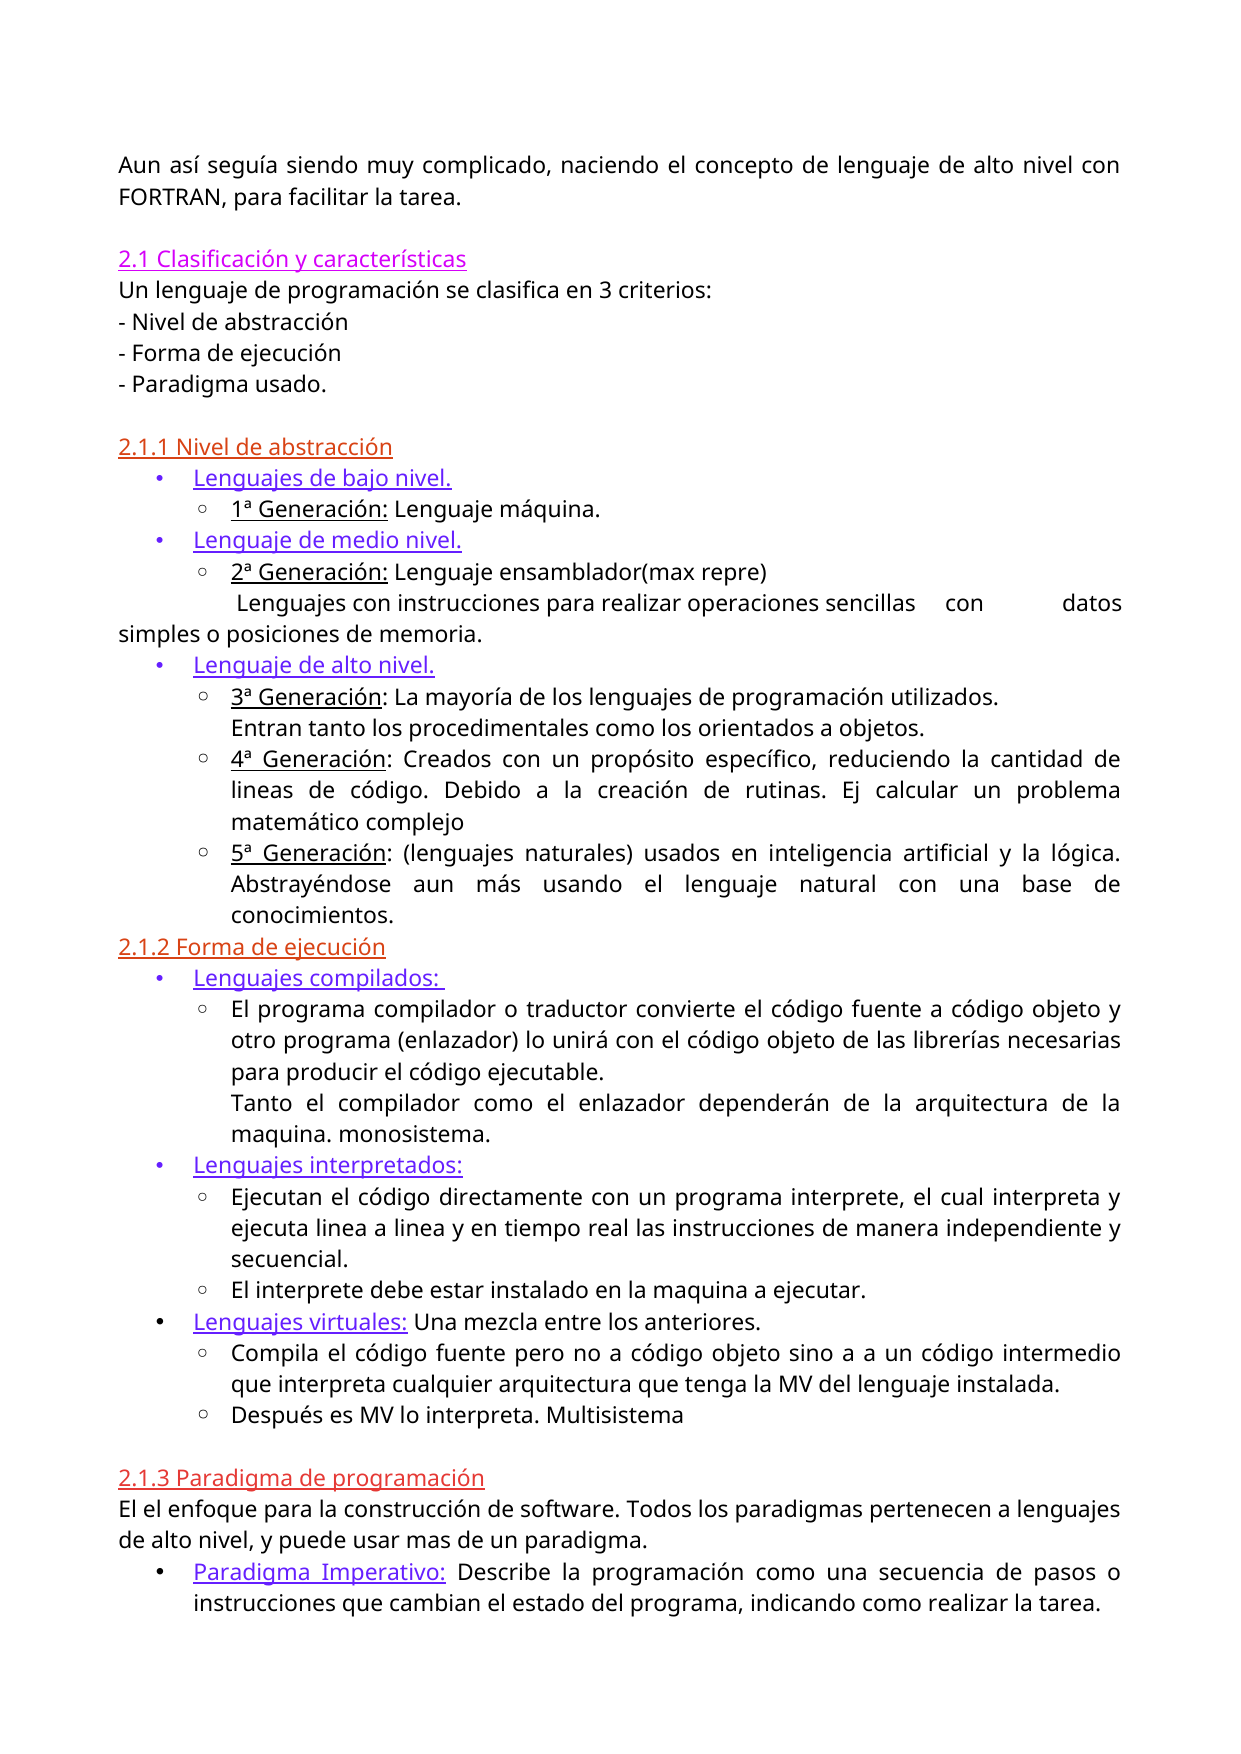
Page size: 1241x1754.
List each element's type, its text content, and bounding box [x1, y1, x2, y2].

list Lenguajes compilados: [156, 962, 1122, 993]
list Lenguajes virtuales: Una mezcla entre los anteriores. [156, 1306, 1122, 1337]
text Aun así seguía siendo muy complicado, naciendo el concepto de lenguaje de alto nivel con FORTRAN, para facilitar la tarea. [118, 149, 1122, 212]
text - Nivel de abstracción [118, 306, 1122, 337]
text 2.1.3 Paradigma de programación [118, 1462, 1122, 1493]
list Tanto el compilador como el enlazador dependerán de la arquitectura de la maquina. monosistema. [193, 1087, 1122, 1149]
text 2.1.2 Forma de ejecución [118, 931, 1122, 962]
text Lenguajes con instrucciones para realizar operaciones sencillas con datos simples o posiciones de memoria. [118, 587, 1122, 649]
list 3ª Generación: La mayoría de los lenguajes de programación utilizados. [193, 681, 1122, 712]
list Lenguajes de bajo nivel. [156, 462, 1122, 493]
text - Forma de ejecución [118, 337, 1122, 368]
list 5ª Generación: (lenguajes naturales) usados en inteligencia artificial y la lógica. Abstrayéndose aun más usando el lenguaje natural con una base de conocimientos. [193, 837, 1122, 931]
text Un lenguaje de programación se clasifica en 3 criterios: [118, 274, 1122, 306]
list 4ª Generación: Creados con un propósito específico, reduciendo la cantidad de lineas de código. Debido a la creación de rutinas. Ej calcular un problema matemático complejo [193, 743, 1122, 837]
list Entran tanto los procedimentales como los orientados a objetos. [193, 712, 1122, 743]
text 2.1.1 Nivel de abstracción [118, 431, 1122, 462]
list 1ª Generación: Lenguaje máquina. [193, 493, 1122, 524]
list El interprete debe estar instalado en la maquina a ejecutar. [193, 1274, 1122, 1306]
list Lenguajes interpretados: [156, 1149, 1122, 1181]
list El programa compilador o traductor convierte el código fuente a código objeto y otro programa (enlazador) lo unirá con el código objeto de las librerías necesarias para producir el código ejecutable. [193, 993, 1122, 1087]
list Ejecutan el código directamente con un programa interprete, el cual interpreta y ejecuta linea a linea y en tiempo real las instrucciones de manera independiente y secuencial. [193, 1181, 1122, 1274]
list Lenguaje de medio nivel. [156, 524, 1122, 556]
text El el enfoque para la construcción de software. Todos los paradigmas pertenecen a lenguajes de alto nivel, y puede usar mas de un paradigma. [118, 1493, 1122, 1556]
list Paradigma Imperativo: Describe la programación como una secuencia de pasos o instrucciones que cambian el estado del programa, indicando como realizar la tarea. [156, 1556, 1122, 1618]
text - Paradigma usado. [118, 368, 1122, 399]
list Después es MV lo interpreta. Multisistema [193, 1399, 1122, 1431]
list Compila el código fuente pero no a código objeto sino a a un código intermedio que interpreta cualquier arquitectura que tenga la MV del lenguaje instalada. [193, 1337, 1122, 1399]
list Lenguaje de alto nivel. [156, 649, 1122, 681]
list 2ª Generación: Lenguaje ensamblador(max repre) [193, 556, 1122, 587]
text 2.1 Clasificación y características [118, 243, 1122, 274]
